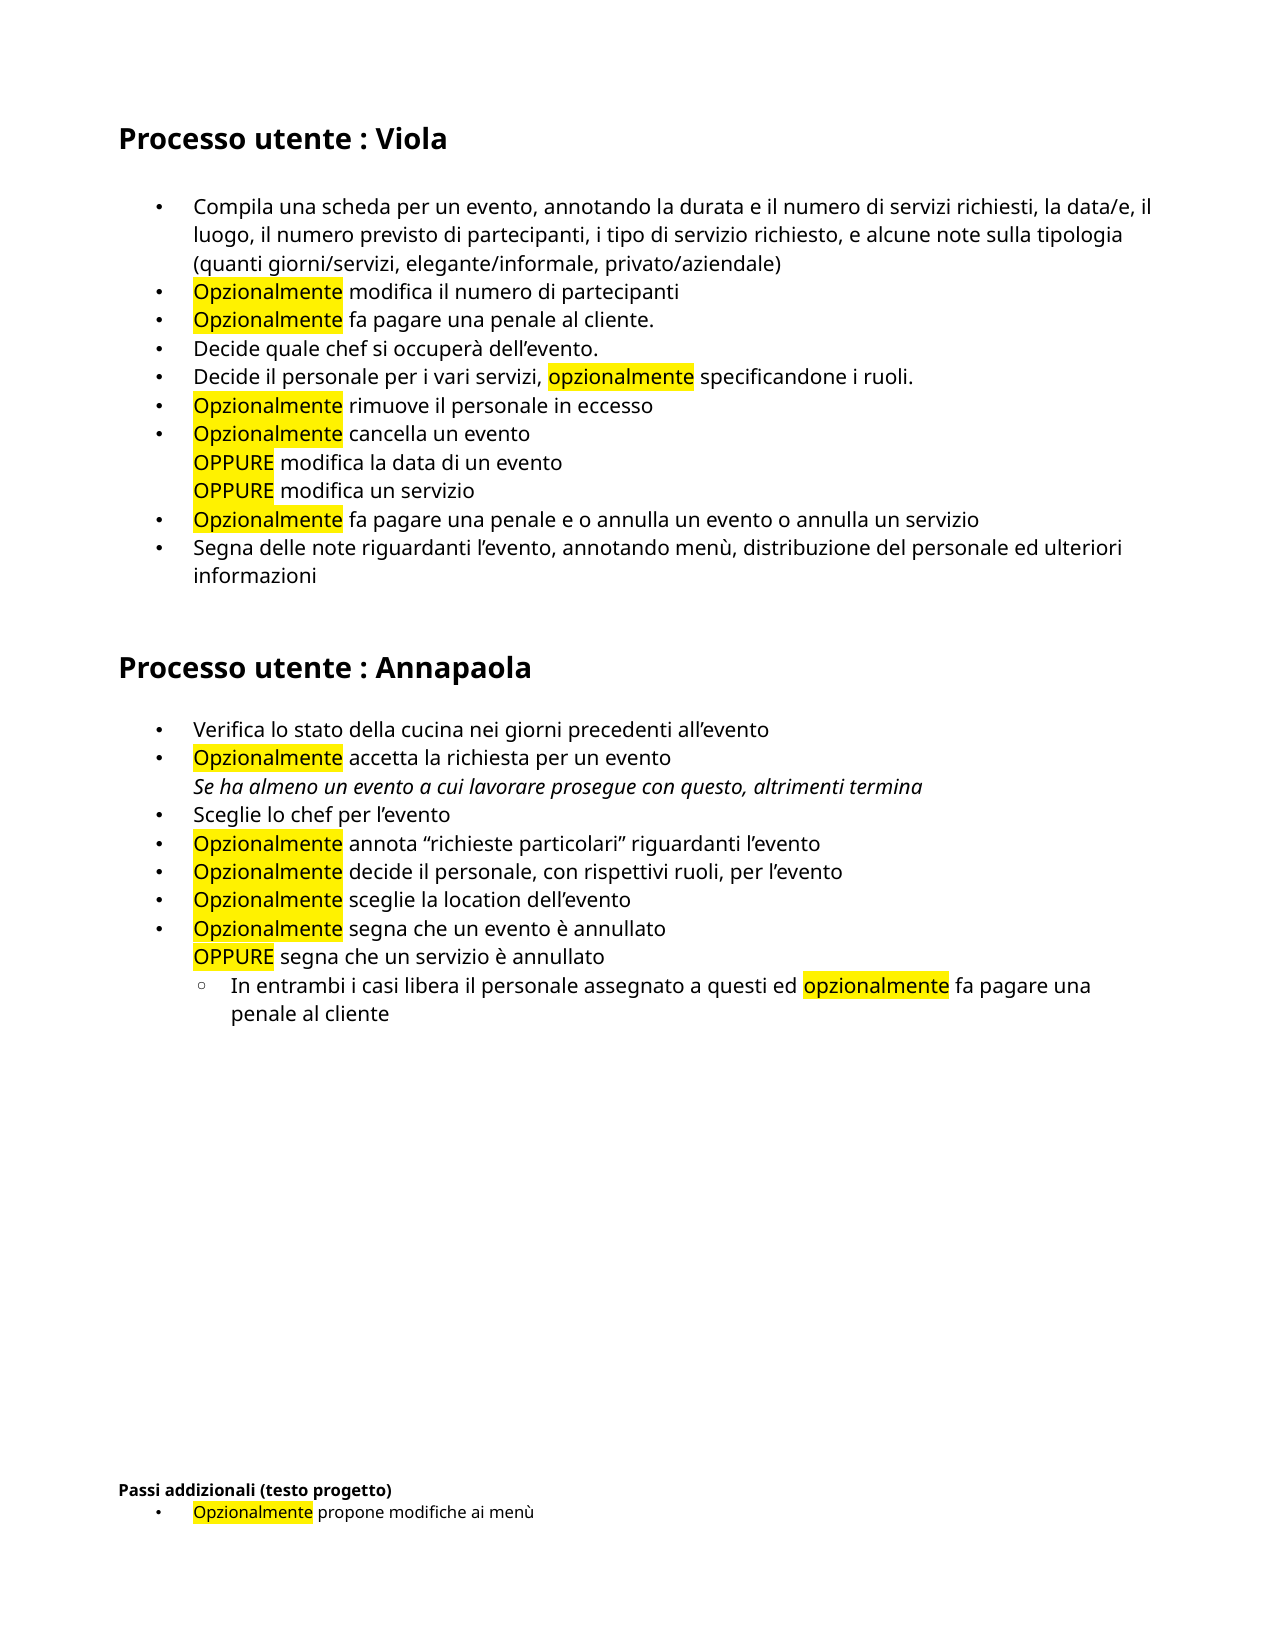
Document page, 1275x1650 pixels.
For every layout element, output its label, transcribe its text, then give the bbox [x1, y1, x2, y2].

list Opzionalmente annota “richieste particolari” riguardanti l’evento [156, 829, 1157, 857]
list Verifica lo stato della cucina nei giorni precedenti all’evento [156, 715, 1157, 743]
list In entrambi i casi libera il personale assegnato a questi ed opzionalmente fa pagare una penale al cliente [193, 971, 1157, 1028]
list Se ha almeno un evento a cui lavorare prosegue con questo, altrimenti termina [156, 772, 1157, 800]
list Decide il personale per i vari servizi, opzionalmente specificandone i ruoli. [156, 362, 1157, 391]
text Processo utente : Viola [118, 118, 1157, 158]
list Opzionalmente decide il personale, con rispettivi ruoli, per l’evento [156, 857, 1157, 886]
list Decide quale chef si occuperà dell’evento. [156, 334, 1157, 362]
text Passi addizionali (testo progetto) [118, 1478, 1157, 1501]
list Opzionalmente modifica il numero di partecipanti [156, 277, 1157, 306]
text Processo utente : Annapaola [118, 647, 1157, 687]
list Opzionalmente segna che un evento è annullato OPPURE segna che un servizio è annullato [156, 914, 1157, 971]
list Sceglie lo chef per l’evento [156, 800, 1157, 829]
list Compila una scheda per un evento, annotando la durata e il numero di servizi richiesti, la data/e, il luogo, il numero previsto di partecipanti, i tipo di servizio richiesto, e alcune note sulla tipologia (quanti giorni/servizi, elegante/informale, privato/aziendale) [156, 192, 1157, 277]
list Segna delle note riguardanti l’evento, annotando menù, distribuzione del personale ed ulteriori informazioni [156, 533, 1157, 590]
list Opzionalmente propone modifiche ai menù [156, 1501, 1157, 1524]
list Opzionalmente cancella un evento OPPURE modifica la data di un evento OPPURE modifica un servizio [156, 419, 1157, 505]
list Opzionalmente accetta la richiesta per un evento [156, 743, 1157, 772]
list Opzionalmente rimuove il personale in eccesso [156, 391, 1157, 419]
list Opzionalmente sceglie la location dell’evento [156, 886, 1157, 914]
list Opzionalmente fa pagare una penale e o annulla un evento o annulla un servizio [156, 505, 1157, 533]
list Opzionalmente fa pagare una penale al cliente. [156, 306, 1157, 334]
